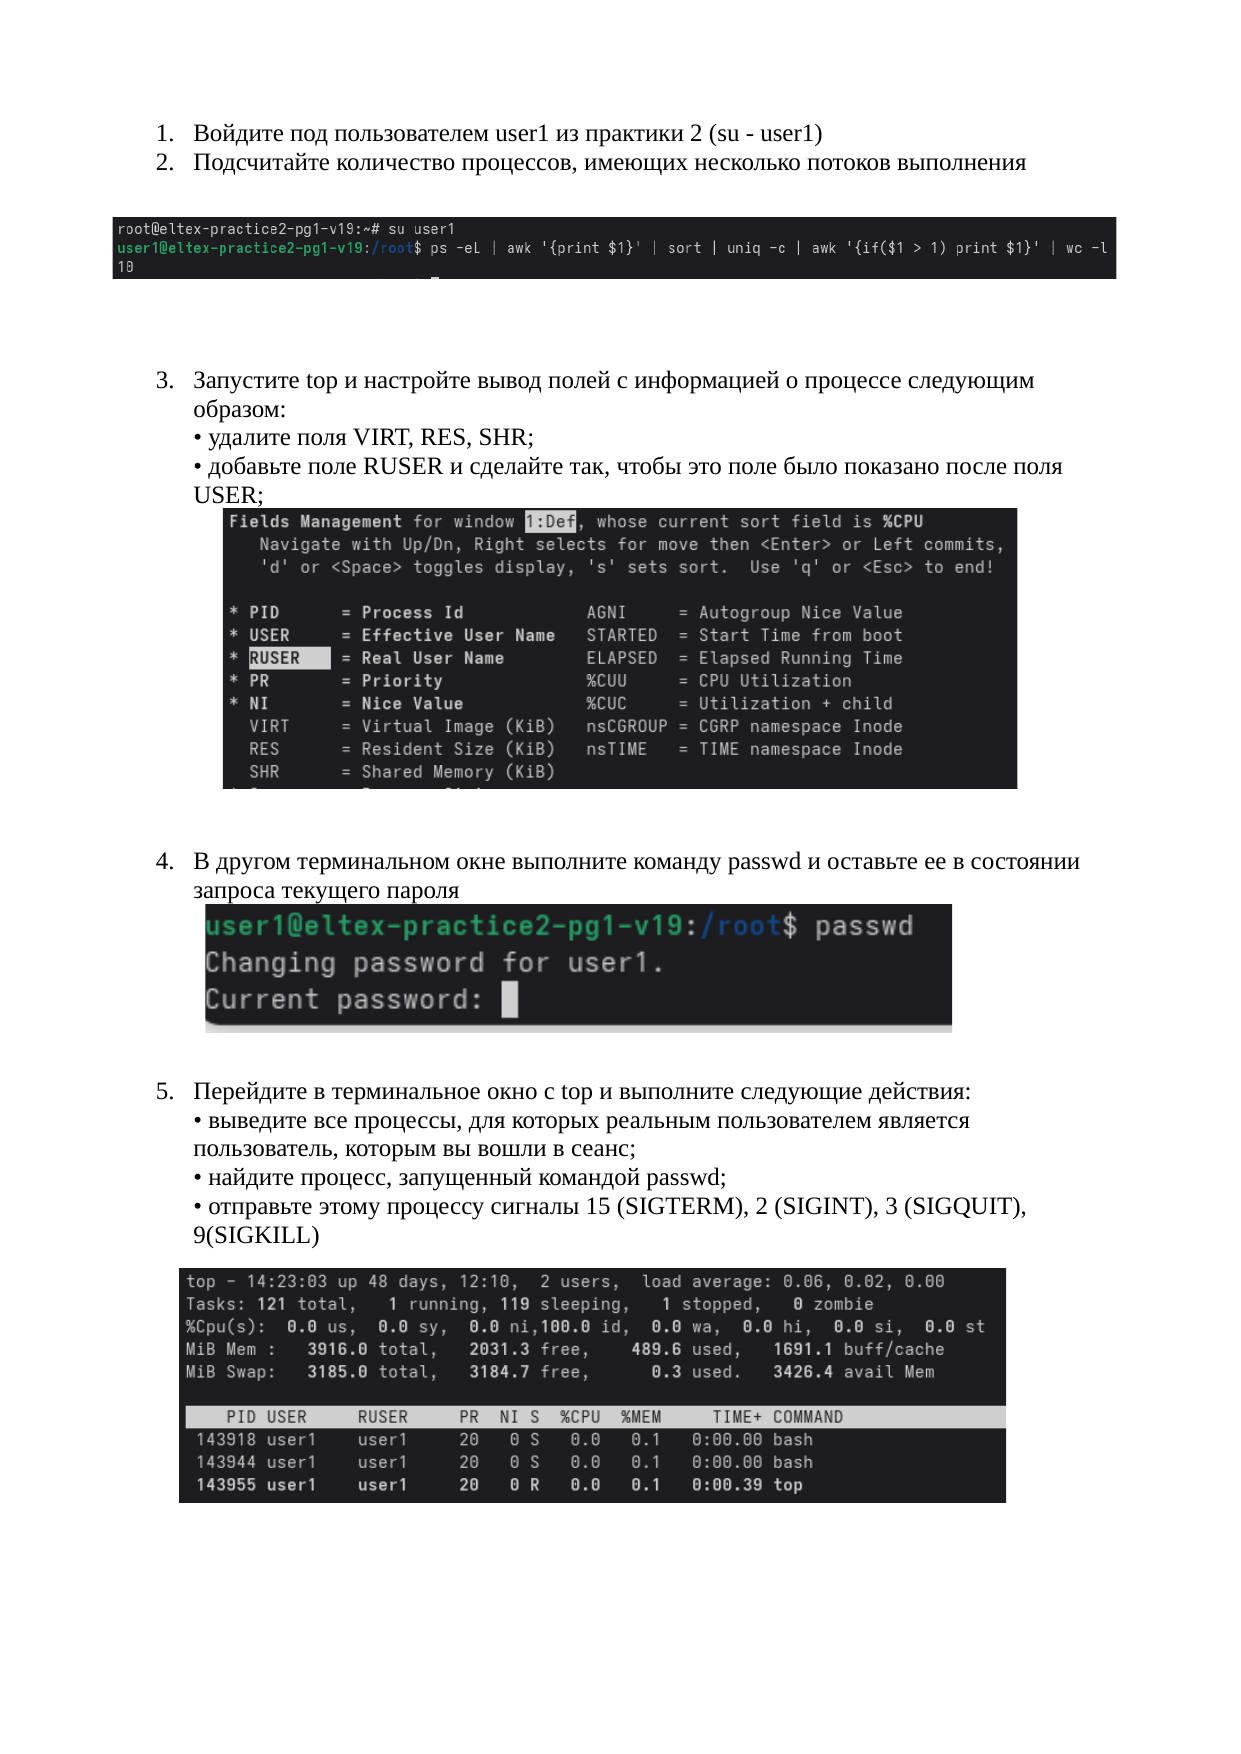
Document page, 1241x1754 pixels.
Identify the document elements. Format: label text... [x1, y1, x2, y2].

picture [205, 904, 953, 1033]
list • найдите процесс, запущенный командой passwd; [156, 1162, 1122, 1191]
picture [222, 508, 1018, 789]
list Перейдите в терминальное окно с top и выполните следующие действия: [156, 1076, 1122, 1105]
list В другом терминальном окне выполните команду passwd и оставьте ее в состоянии запроса текущего пароля [156, 846, 1122, 903]
list Подсчитайте количество процессов, имеющих несколько потоков выполнения [156, 147, 1122, 176]
list • добавьте поле RUSER и сделайте так, чтобы это поле было показано после поля USER; [156, 451, 1122, 509]
list • отправьте этому процессу сигналы 15 (SIGTERM), 2 (SIGINT), 3 (SIGQUIT), 9(SIGKILL) [156, 1191, 1122, 1248]
list Запустите top и настройте вывод полей с информацией о процессе следующим образом: [156, 365, 1122, 422]
list • выведите все процессы, для которых реальным пользователем является пользователь, которым вы вошли в сеанс; [156, 1105, 1122, 1162]
list • удалите поля VIRT, RES, SHR; [156, 422, 1122, 451]
picture [112, 217, 1117, 279]
picture [179, 1268, 1007, 1503]
list Войдите под пользователем user1 из практики 2 (su - user1) [156, 118, 1122, 147]
